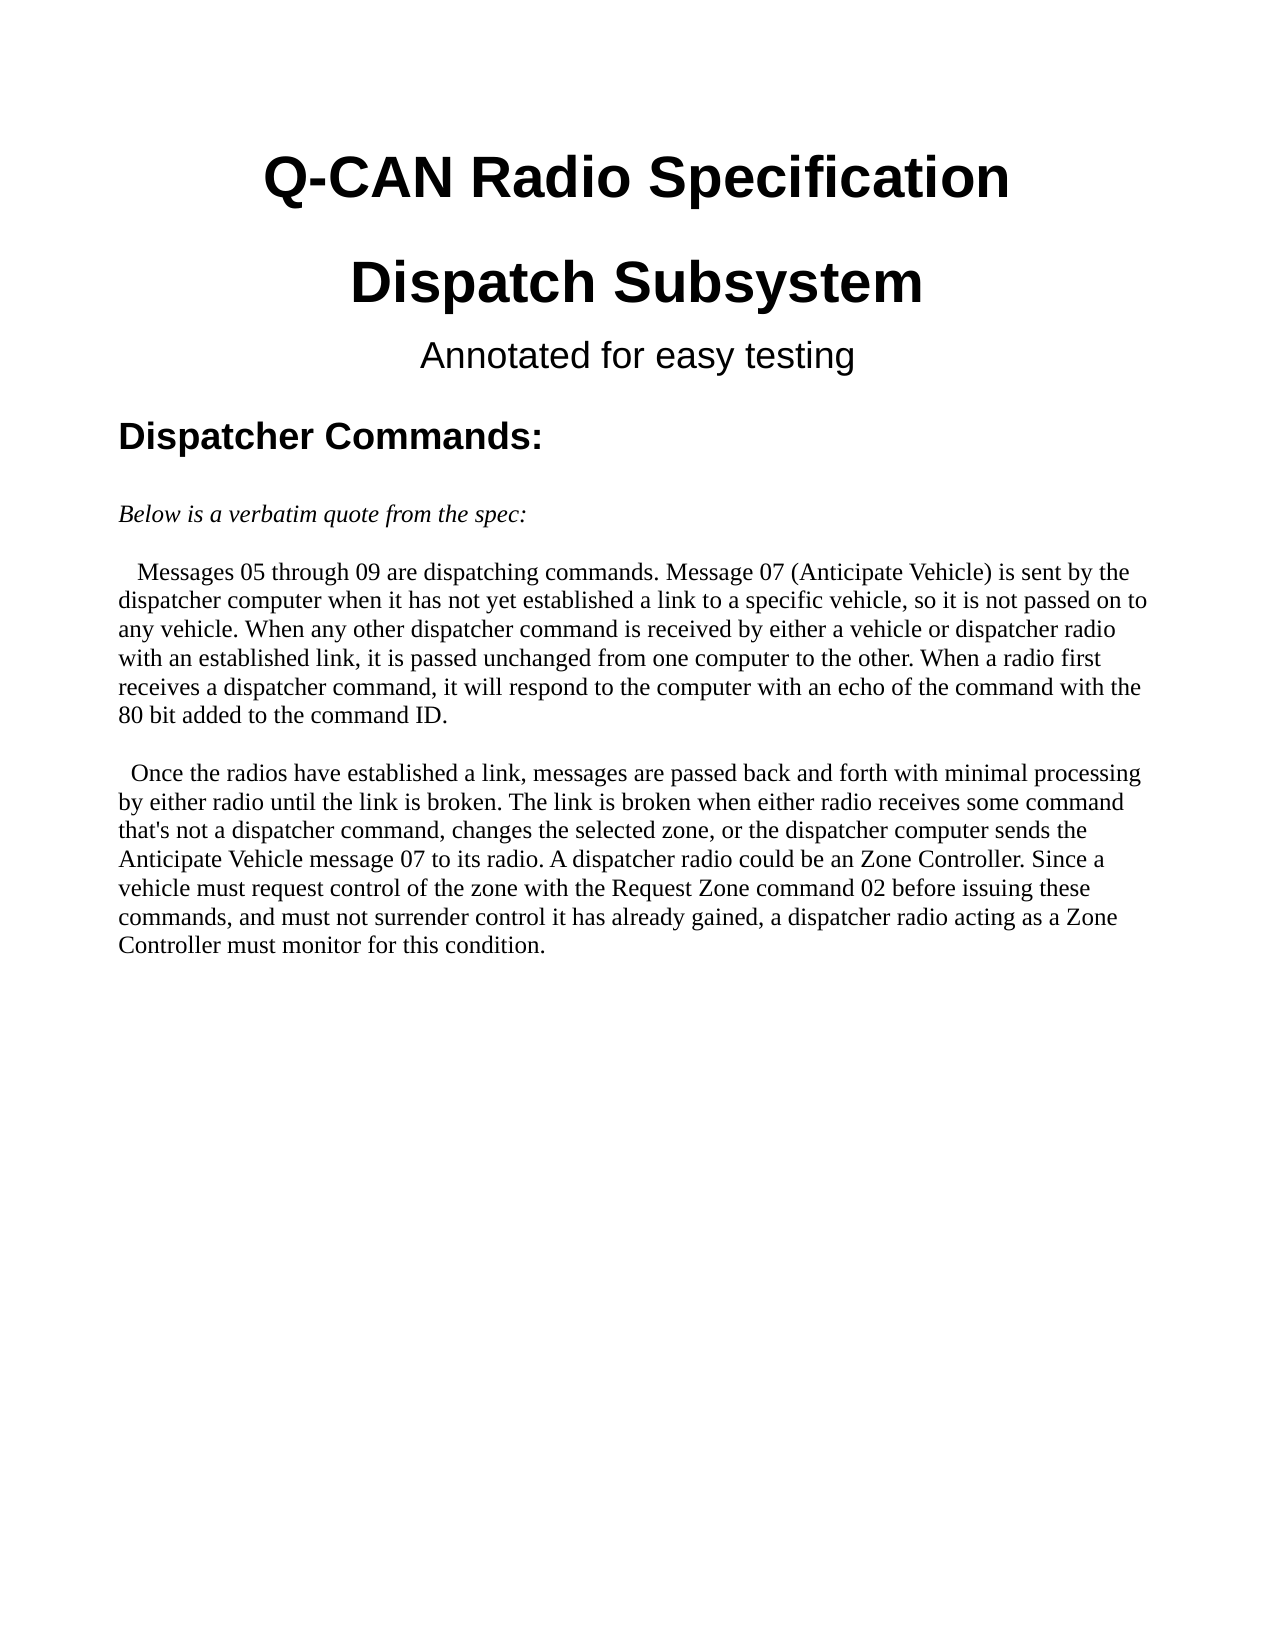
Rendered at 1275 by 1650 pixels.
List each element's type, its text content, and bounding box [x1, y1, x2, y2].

subtitle Dispatcher Commands: [118, 414, 1157, 458]
text Messages 05 through 09 are dispatching commands. Message 07 (Anticipate Vehicle) is sent by the dispatcher computer when it has not yet established a link to a specific vehicle, so it is not passed on to any vehicle. When any other dispatcher command is received by either a vehicle or dispatcher radio with an established link, it is passed unchanged from one computer to the other. When a radio first receives a dispatcher command, it will respond to the computer with an echo of the command with the 80 bit added to the command ID. [118, 557, 1157, 729]
text Below is a verbatim quote from the spec: [118, 499, 1157, 528]
title Q-CAN Radio Specification [118, 143, 1157, 210]
text Once the radios have established a link, messages are passed back and forth with minimal processing by either radio until the link is broken. The link is broken when either radio receives some command that's not a dispatcher command, changes the selected zone, or the dispatcher computer sends the Anticipate Vehicle message 07 to its radio. A dispatcher radio could be an Zone Controller. Since a vehicle must request control of the zone with the Request Zone command 02 before issuing these commands, and must not surrender control it has already gained, a dispatcher radio acting as a Zone Controller must monitor for this condition. [118, 758, 1157, 959]
title Dispatch Subsystem [118, 248, 1157, 315]
subtitle Annotated for easy testing [118, 333, 1157, 377]
